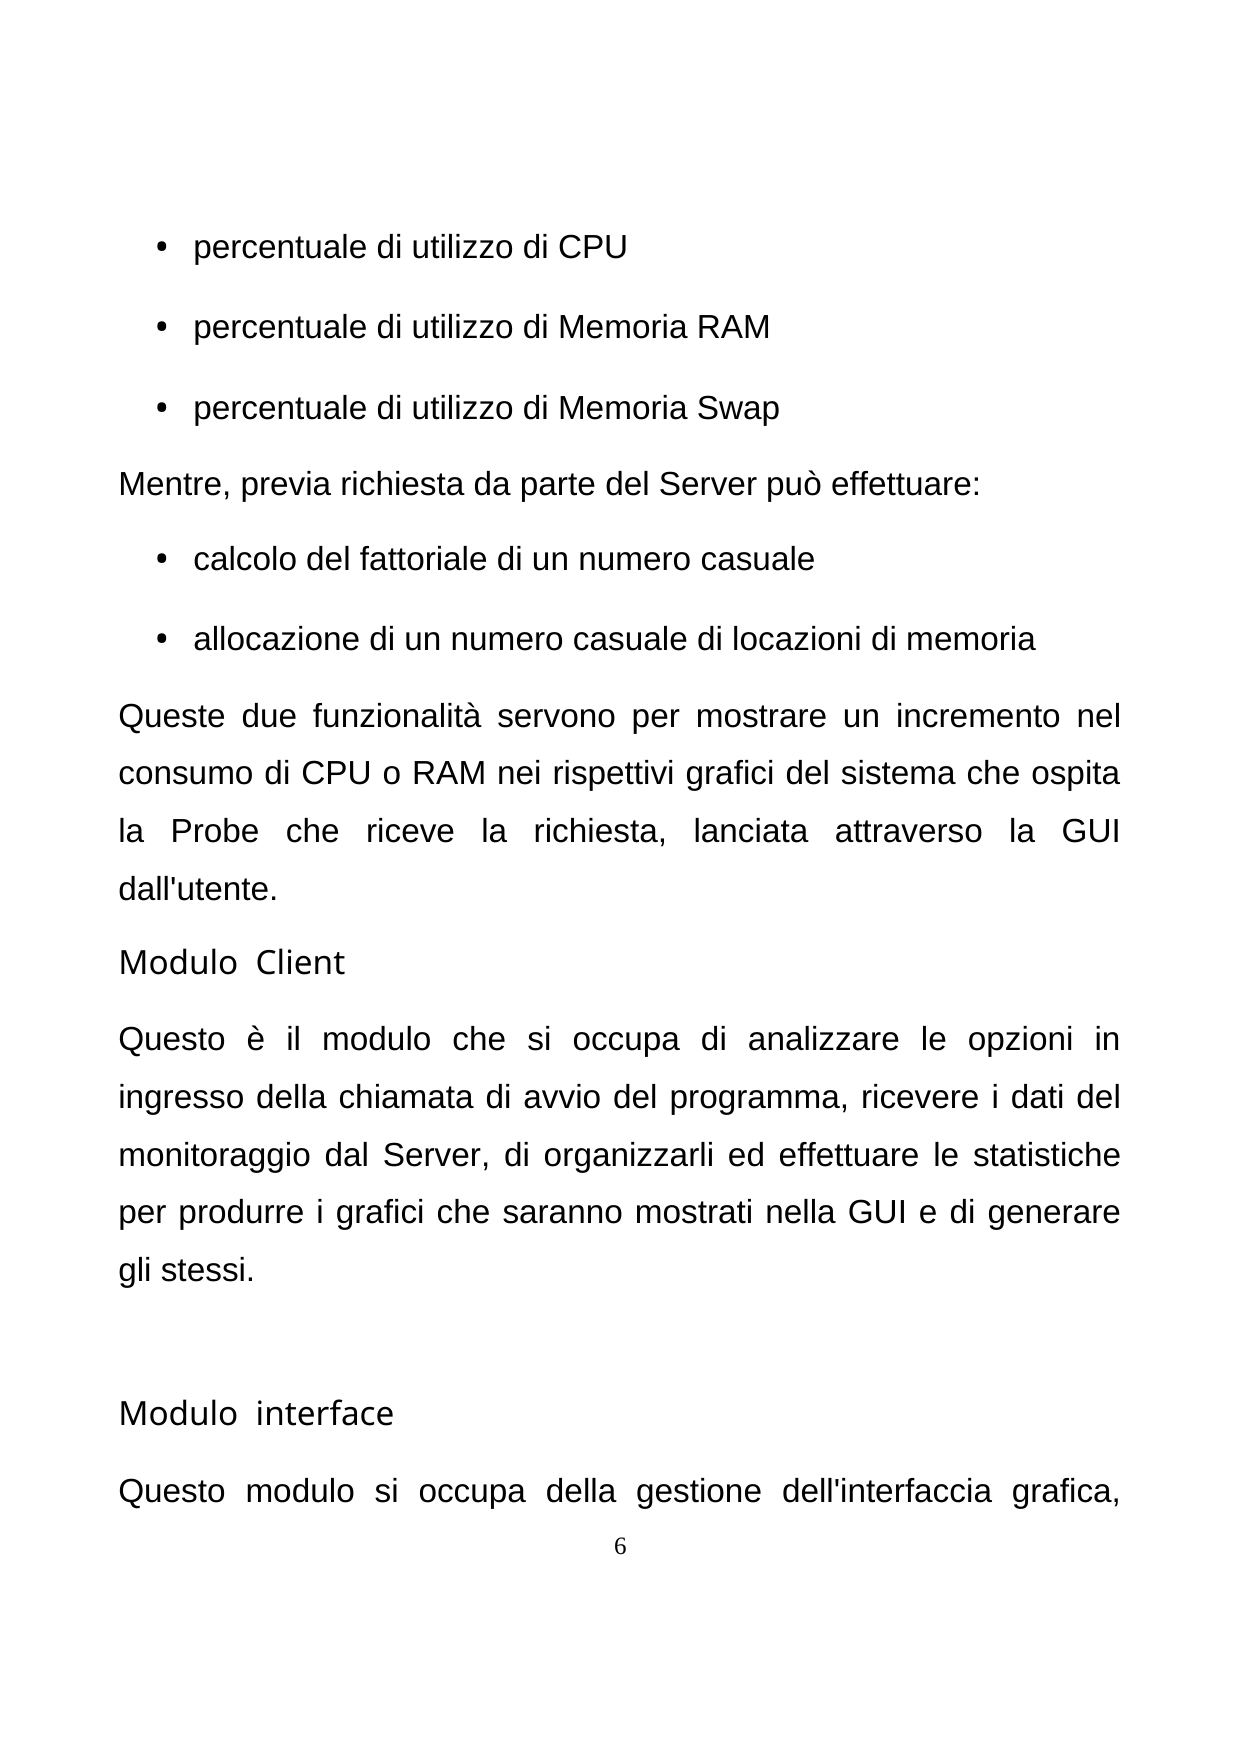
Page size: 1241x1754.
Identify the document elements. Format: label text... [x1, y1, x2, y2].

text Questo modulo si occupa della gestione dell'interfaccia grafica, [118, 1471, 1122, 1509]
text Mentre, previa richiesta da parte del Server può effettuare: [118, 464, 1122, 503]
list percentuale di utilizzo di Memoria Swap [156, 384, 1122, 429]
text Modulo Client [118, 939, 1122, 984]
list calcolo del fattoriale di un numero casuale [156, 534, 1122, 580]
text Modulo interface [118, 1390, 1122, 1435]
list percentuale di utilizzo di Memoria RAM [156, 303, 1122, 349]
list allocazione di un numero casuale di locazioni di memoria [156, 615, 1122, 661]
text Queste due funzionalità servono per mostrare un incremento nel consumo di CPU o RAM nei rispettivi grafici del sistema che ospita la Probe che riceve la richiesta, lanciata attraverso la GUI dall'utente. [118, 696, 1122, 907]
list percentuale di utilizzo di CPU [156, 223, 1122, 268]
text Questo è il modulo che si occupa di analizzare le opzioni in ingresso della chiamata di avvio del programma, ricevere i dati del monitoraggio dal Server, di organizzarli ed effettuare le statistiche per produrre i grafici che saranno mostrati nella GUI e di generare gli stessi. [118, 1019, 1122, 1288]
